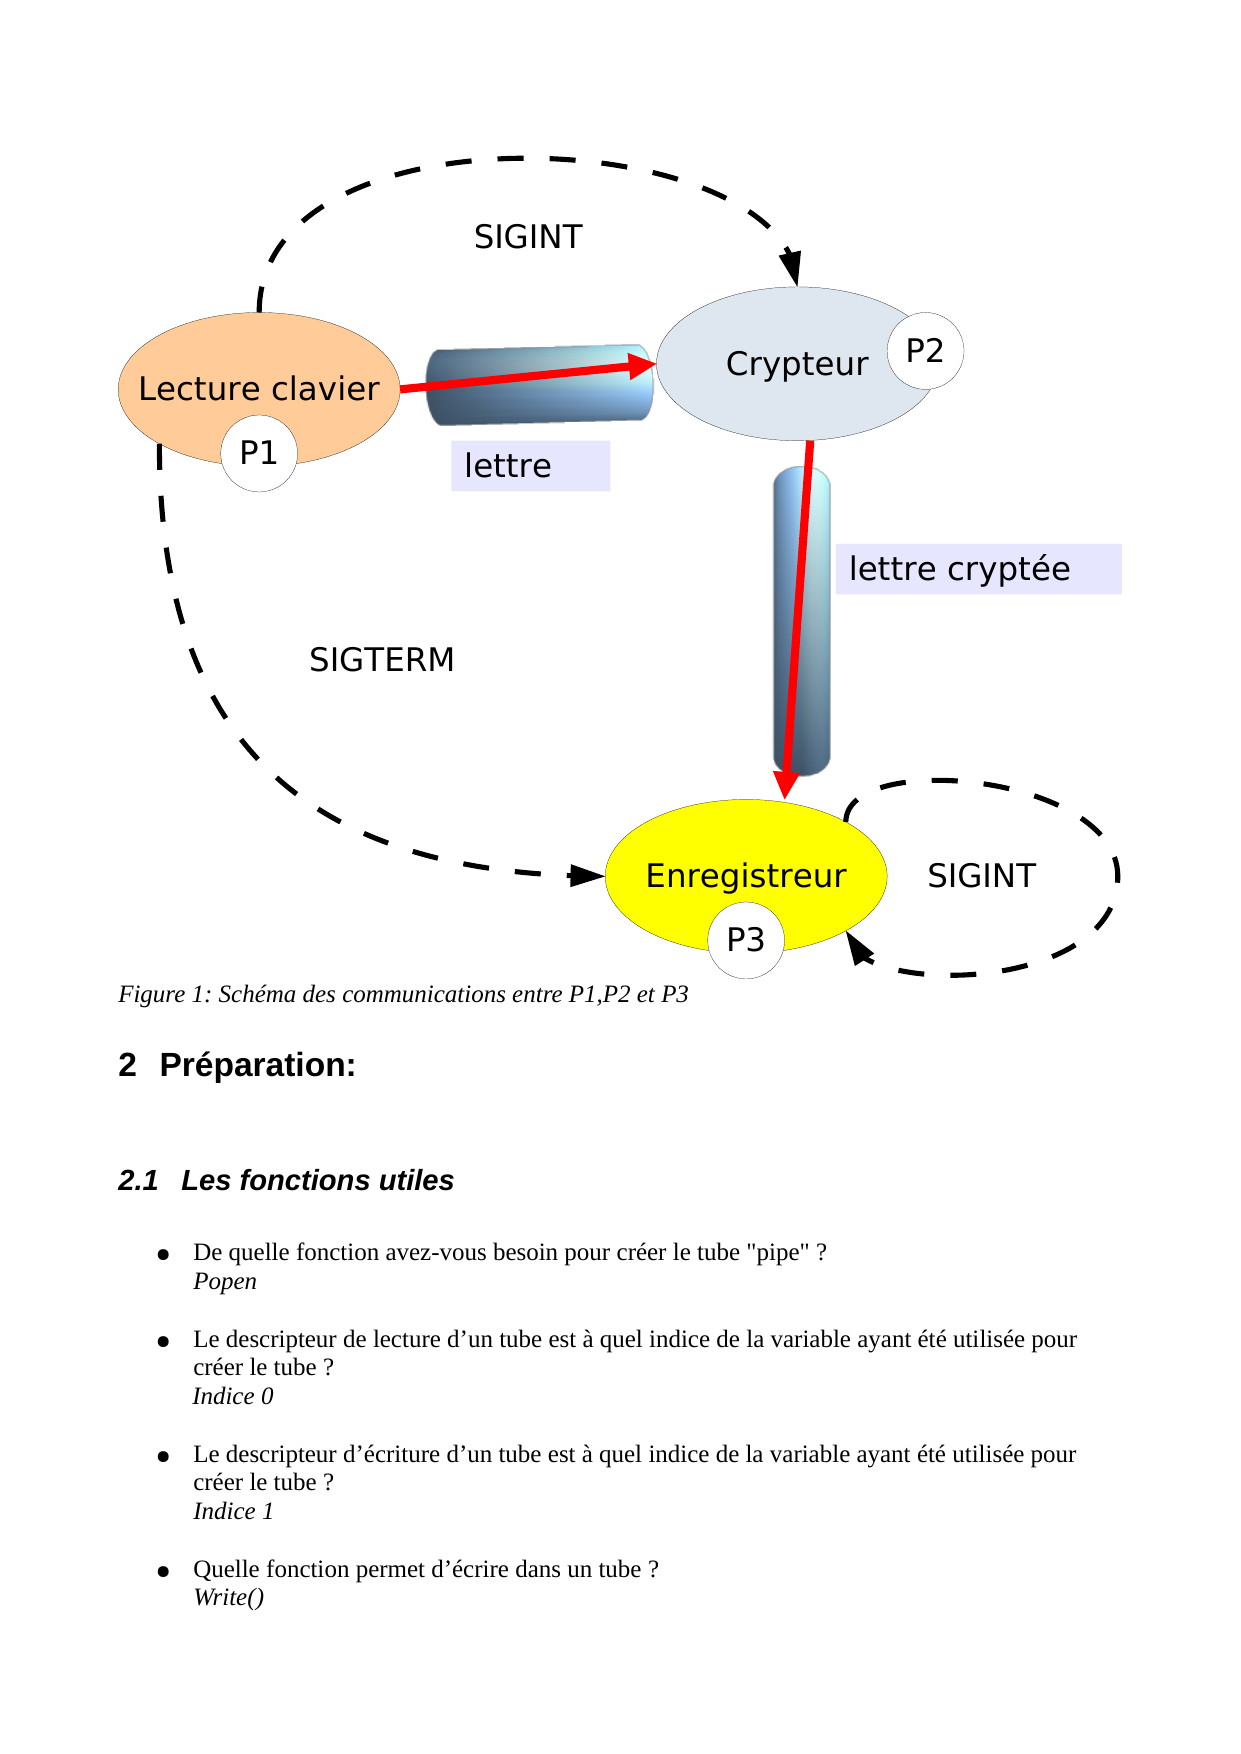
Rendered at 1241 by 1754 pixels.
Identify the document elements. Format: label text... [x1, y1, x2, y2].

list De quelle fonction avez-vous besoin pour créer le tube "pipe" ? [156, 1237, 1122, 1266]
subtitle Préparation: [118, 1045, 1122, 1084]
text Figure 1: Schéma des communications entre P1,P2 et P3 [118, 156, 1122, 1008]
list Popen [156, 1266, 1122, 1295]
list Quelle fonction permet d’écrire dans un tube ? [156, 1554, 1122, 1582]
text Indice 0 [118, 1381, 1122, 1410]
list Write() [156, 1582, 1122, 1611]
list Indice 1 [156, 1496, 1122, 1525]
list Le descripteur de lecture d’un tube est à quel indice de la variable ayant été utilisée pour créer le tube ? [156, 1324, 1122, 1381]
subtitle Les fonctions utiles [118, 1163, 1122, 1196]
list Le descripteur d’écriture d’un tube est à quel indice de la variable ayant été utilisée pour créer le tube ? [156, 1439, 1122, 1496]
